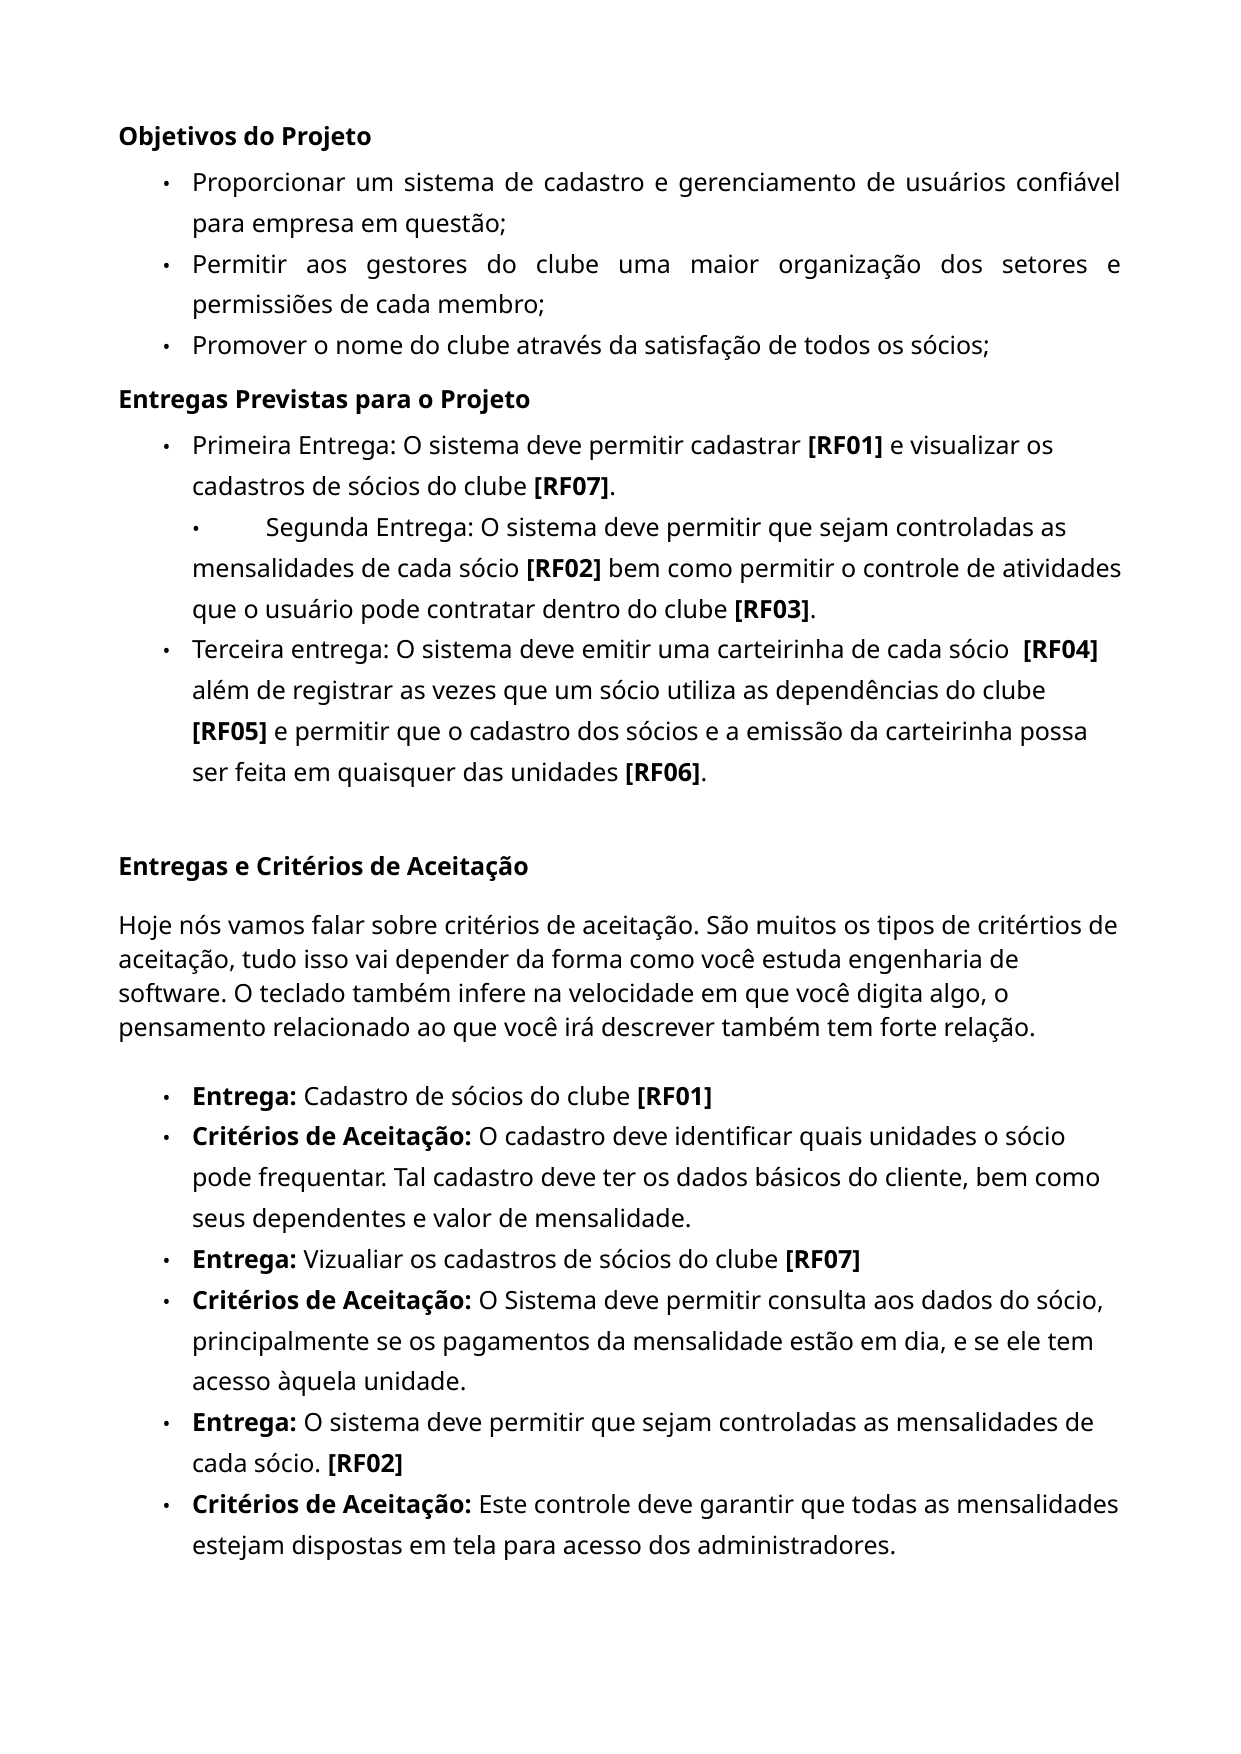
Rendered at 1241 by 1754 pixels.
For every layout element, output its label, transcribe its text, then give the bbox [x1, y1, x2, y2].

list Permitir aos gestores do clube uma maior organização dos setores e permissiões de cada membro; [162, 246, 1122, 321]
list Entrega: Vizualiar os cadastros de sócios do clube [RF07] [162, 1241, 1122, 1276]
list Entrega: O sistema deve permitir que sejam controladas as mensalidades de cada sócio. [RF02] [162, 1405, 1122, 1480]
subtitle Objetivos do Projeto [118, 118, 1122, 152]
text Hoje nós vamos falar sobre critérios de aceitação. São muitos os tipos de critértios de aceitação, tudo isso vai depender da forma como você estuda engenharia de software. O teclado também infere na velocidade em que você digita algo, o pensamento relacionado ao que você irá descrever também tem forte relação. [118, 908, 1122, 1044]
list Segunda Entrega: O sistema deve permitir que sejam controladas as mensalidades de cada sócio [RF02] bem como permitir o controle de atividades que o usuário pode contratar dentro do clube [RF03]. [192, 509, 1122, 625]
list Critérios de Aceitação: O cadastro deve identificar quais unidades o sócio pode frequentar. Tal cadastro deve ter os dados básicos do cliente, bem como seus dependentes e valor de mensalidade. [162, 1119, 1122, 1235]
list Terceira entrega: O sistema deve emitir uma carteirinha de cada sócio [RF04] além de registrar as vezes que um sócio utiliza as dependências do clube [RF05] e permitir que o cadastro dos sócios e a emissão da carteirinha possa ser feita em quaisquer das unidades [RF06]. [162, 632, 1122, 789]
list Proporcionar um sistema de cadastro e gerenciamento de usuários confiável para empresa em questão; [162, 165, 1122, 239]
subtitle Entregas e Critérios de Aceitação [118, 849, 1122, 883]
list Entrega: Cadastro de sócios do clube [RF01] [162, 1078, 1122, 1112]
subtitle Entregas Previstas para o Projeto [118, 381, 1122, 415]
list Critérios de Aceitação: O Sistema deve permitir consulta aos dados do sócio, principalmente se os pagamentos da mensalidade estão em dia, e se ele tem acesso àquela unidade. [162, 1282, 1122, 1398]
list Promover o nome do clube através da satisfação de todos os sócios; [162, 328, 1122, 362]
list Critérios de Aceitação: Este controle deve garantir que todas as mensalidades estejam dispostas em tela para acesso dos administradores. [162, 1486, 1122, 1561]
list Primeira Entrega: O sistema deve permitir cadastrar [RF01] e visualizar os cadastros de sócios do clube [RF07]. [162, 428, 1122, 503]
